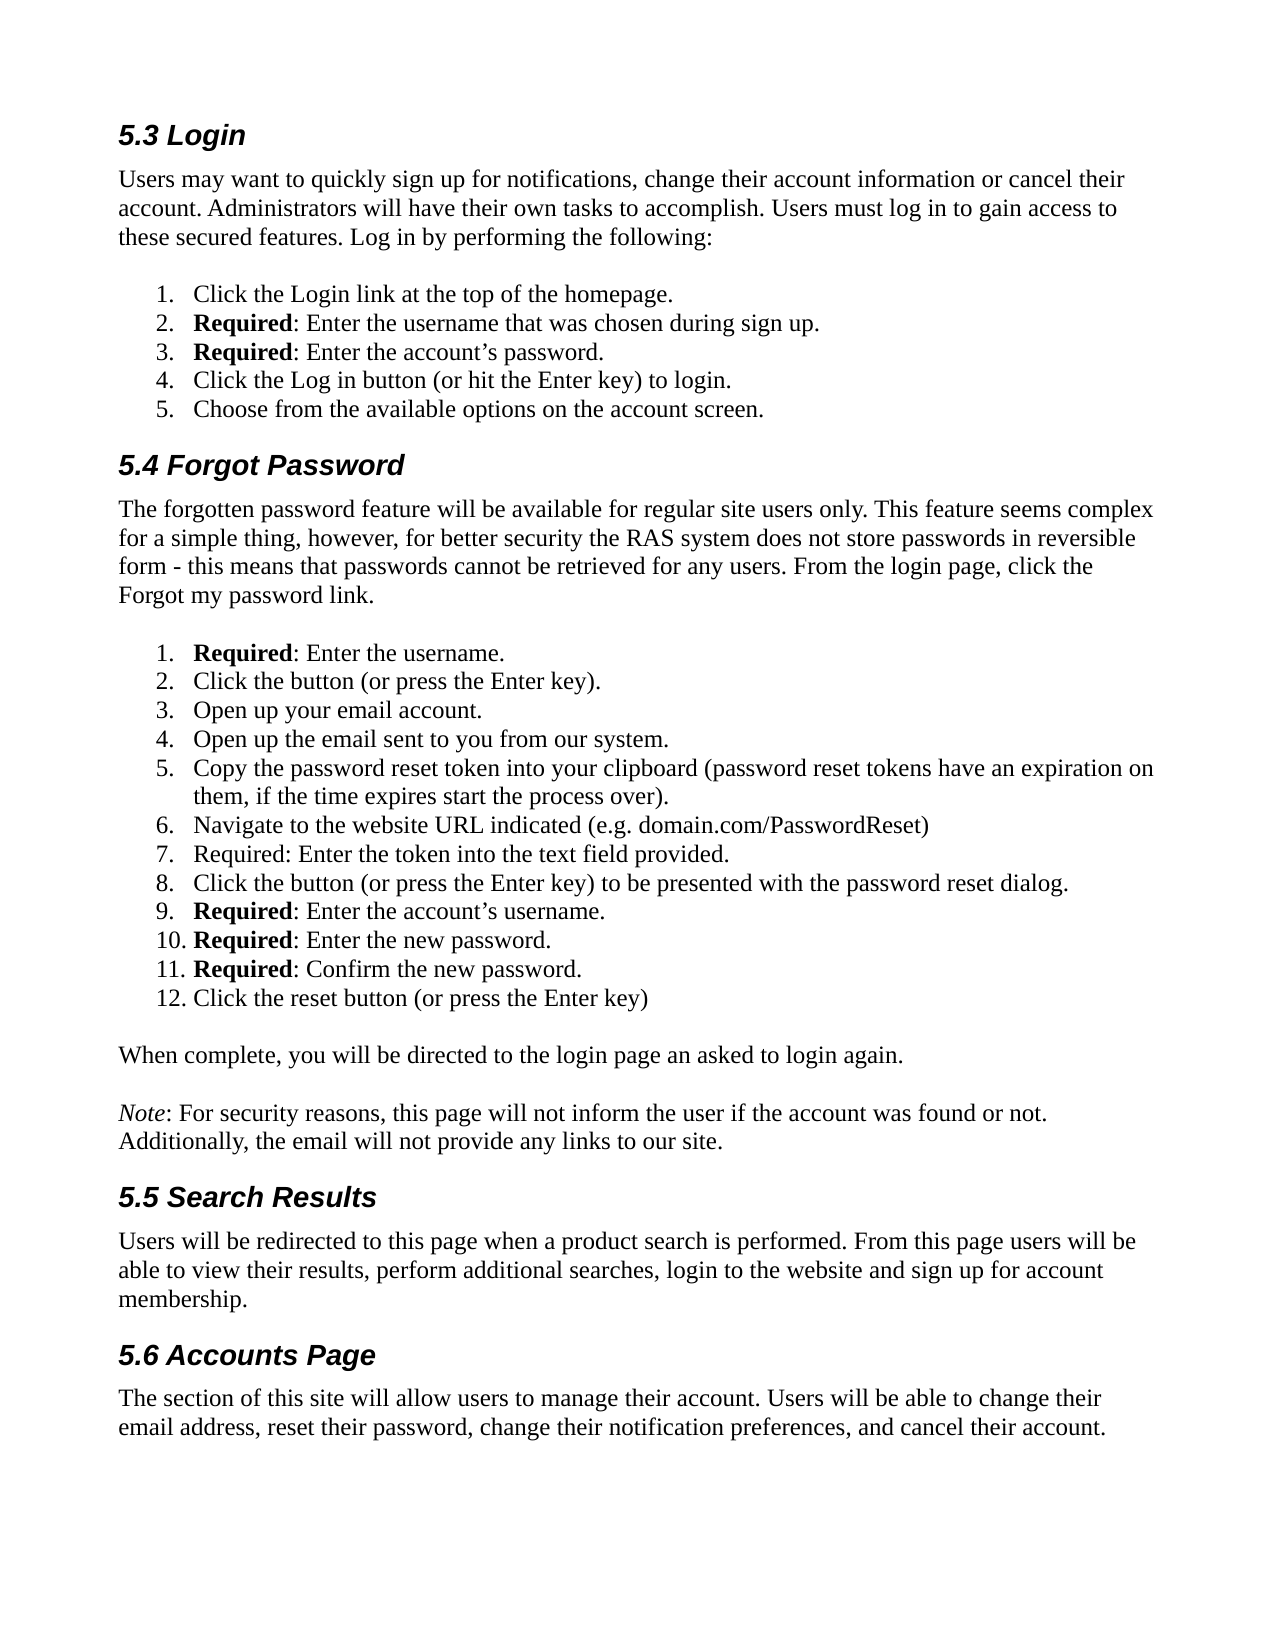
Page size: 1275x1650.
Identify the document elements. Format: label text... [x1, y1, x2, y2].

list Click the button (or press the Enter key). [156, 666, 1157, 695]
subtitle 5.6 Accounts Page [118, 1337, 1157, 1371]
subtitle 5.3 Login [118, 118, 1157, 152]
list Click the button (or press the Enter key) to be presented with the password reset dialog. [156, 868, 1157, 896]
list Choose from the available options on the account screen. [156, 394, 1157, 423]
list Required: Enter the username. [156, 638, 1157, 666]
text The forgotten password feature will be available for regular site users only. This feature seems complex for a simple thing, however, for better security the RAS system does not store passwords in reversible form - this means that passwords cannot be retrieved for any users. From the login page, click the Forgot my password link. [118, 494, 1157, 609]
list Required: Enter the account’s username. [156, 896, 1157, 925]
list Open up the email sent to you from our system. [156, 724, 1157, 753]
list Click the Login link at the top of the homepage. [156, 279, 1157, 308]
text Users may want to quickly sign up for notifications, change their account information or cancel their account. Administrators will have their own tasks to accomplish. Users must log in to gain access to these secured features. Log in by performing the following: [118, 164, 1157, 250]
subtitle 5.5 Search Results [118, 1180, 1157, 1214]
list Required: Enter the username that was chosen during sign up. [156, 308, 1157, 337]
list Click the Log in button (or hit the Enter key) to login. [156, 365, 1157, 394]
text When complete, you will be directed to the login page an asked to login again. [118, 1040, 1157, 1069]
list Required: Enter the token into the text field provided. [156, 839, 1157, 868]
list Click the reset button (or press the Enter key) [156, 983, 1157, 1011]
list Required: Confirm the new password. [156, 954, 1157, 983]
list Navigate to the website URL indicated (e.g. domain.com/PasswordReset) [156, 810, 1157, 839]
list Open up your email account. [156, 695, 1157, 724]
list Required: Enter the new password. [156, 925, 1157, 954]
subtitle 5.4 Forgot Password [118, 448, 1157, 481]
text The section of this site will allow users to manage their account. Users will be able to change their email address, reset their password, change their notification preferences, and cancel their account. [118, 1383, 1157, 1441]
text Users will be redirected to this page when a product search is performed. From this page users will be able to view their results, perform additional searches, login to the website and sign up for account membership. [118, 1226, 1157, 1312]
list Required: Enter the account’s password. [156, 337, 1157, 365]
list Copy the password reset token into your clipboard (password reset tokens have an expiration on them, if the time expires start the process over). [156, 753, 1157, 810]
text Note: For security reasons, this page will not inform the user if the account was found or not. Additionally, the email will not provide any links to our site. [118, 1098, 1157, 1155]
